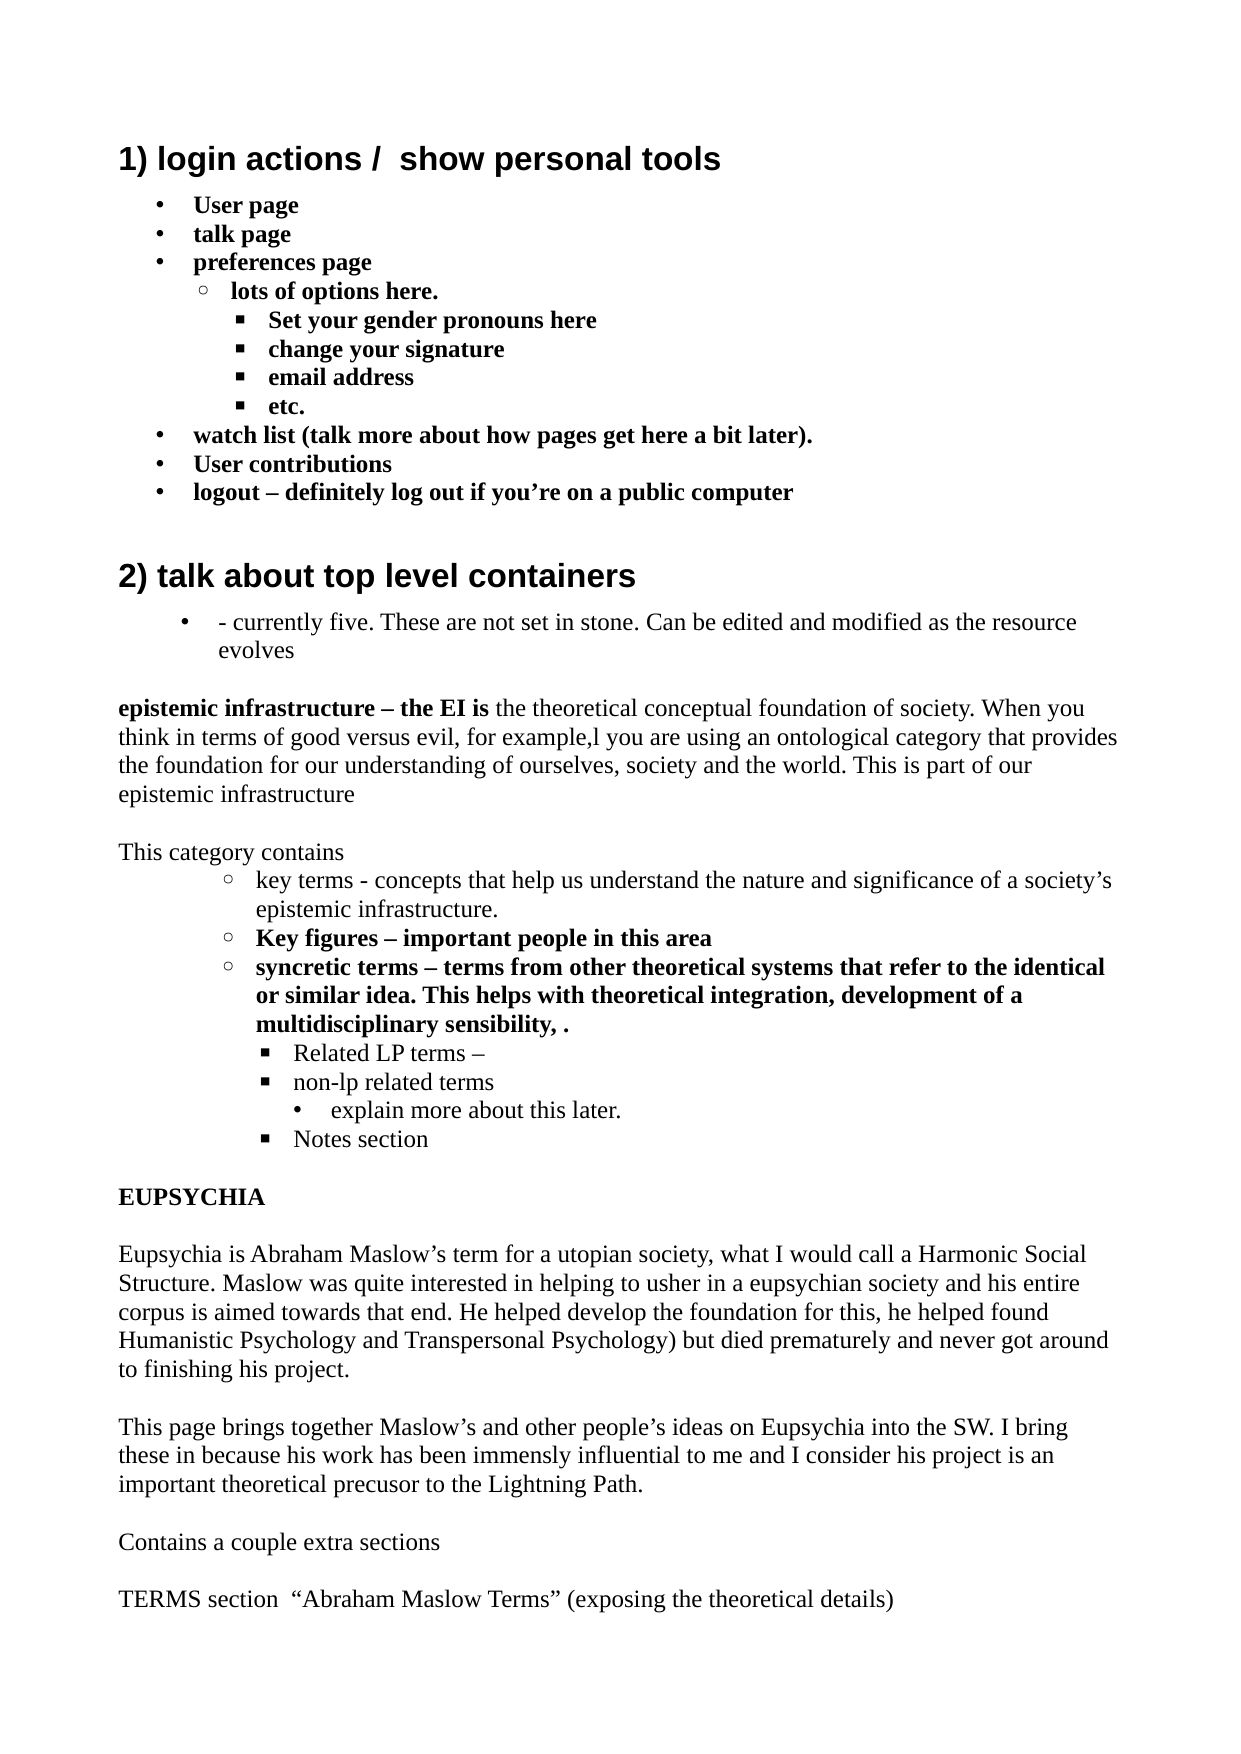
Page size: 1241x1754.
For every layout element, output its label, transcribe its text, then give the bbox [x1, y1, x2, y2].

list watch list (talk more about how pages get here a bit later). [156, 420, 1122, 449]
subtitle 2) talk about top level containers [118, 556, 1122, 594]
list Key figures – important people in this area [218, 923, 1122, 952]
list Related LP terms – [256, 1038, 1122, 1067]
list lots of options here. [193, 276, 1122, 305]
text This page brings together Maslow’s and other people’s ideas on Eupsychia into the SW. I bring these in because his work has been immensly influential to me and I consider his project is an important theoretical precusor to the Lightning Path. [118, 1412, 1122, 1498]
list etc. [231, 391, 1122, 420]
text This category contains [118, 837, 1122, 865]
list key terms - concepts that help us understand the nature and significance of a society’s epistemic infrastructure. [218, 865, 1122, 923]
text epistemic infrastructure – the EI is the theoretical conceptual foundation of society. When you think in terms of good versus evil, for example,l you are using an ontological category that provides the foundation for our understanding of ourselves, society and the world. This is part of our epistemic infrastructure [118, 693, 1122, 808]
list explain more about this later. [293, 1095, 1122, 1124]
list syncretic terms – terms from other theoretical systems that refer to the identical or similar idea. This helps with theoretical integration, development of a multidisciplinary sensibility, . [218, 952, 1122, 1038]
text EUPSYCHIA [118, 1182, 1122, 1210]
list - currently five. These are not set in stone. Can be edited and modified as the resource evolves [181, 607, 1122, 693]
list User page [156, 190, 1122, 219]
list Set your gender pronouns here [231, 305, 1122, 334]
text Eupsychia is Abraham Maslow’s term for a utopian society, what I would call a Harmonic Social Structure. Maslow was quite interested in helping to usher in a eupsychian society and his entire corpus is aimed towards that end. He helped develop the foundation for this, he helped found Humanistic Psychology and Transpersonal Psychology) but died prematurely and never got around to finishing his project. [118, 1239, 1122, 1383]
list preferences page [156, 247, 1122, 276]
text Contains a couple extra sections [118, 1527, 1122, 1555]
list Notes section [256, 1124, 1122, 1153]
list non-lp related terms [256, 1067, 1122, 1095]
list email address [231, 362, 1122, 391]
list talk page [156, 219, 1122, 247]
list change your signature [231, 334, 1122, 362]
list User contributions [156, 449, 1122, 477]
list logout – definitely log out if you’re on a public computer [156, 477, 1122, 506]
subtitle 1) login actions / show personal tools [118, 139, 1122, 177]
text TERMS section “Abraham Maslow Terms” (exposing the theoretical details) [118, 1584, 1122, 1613]
